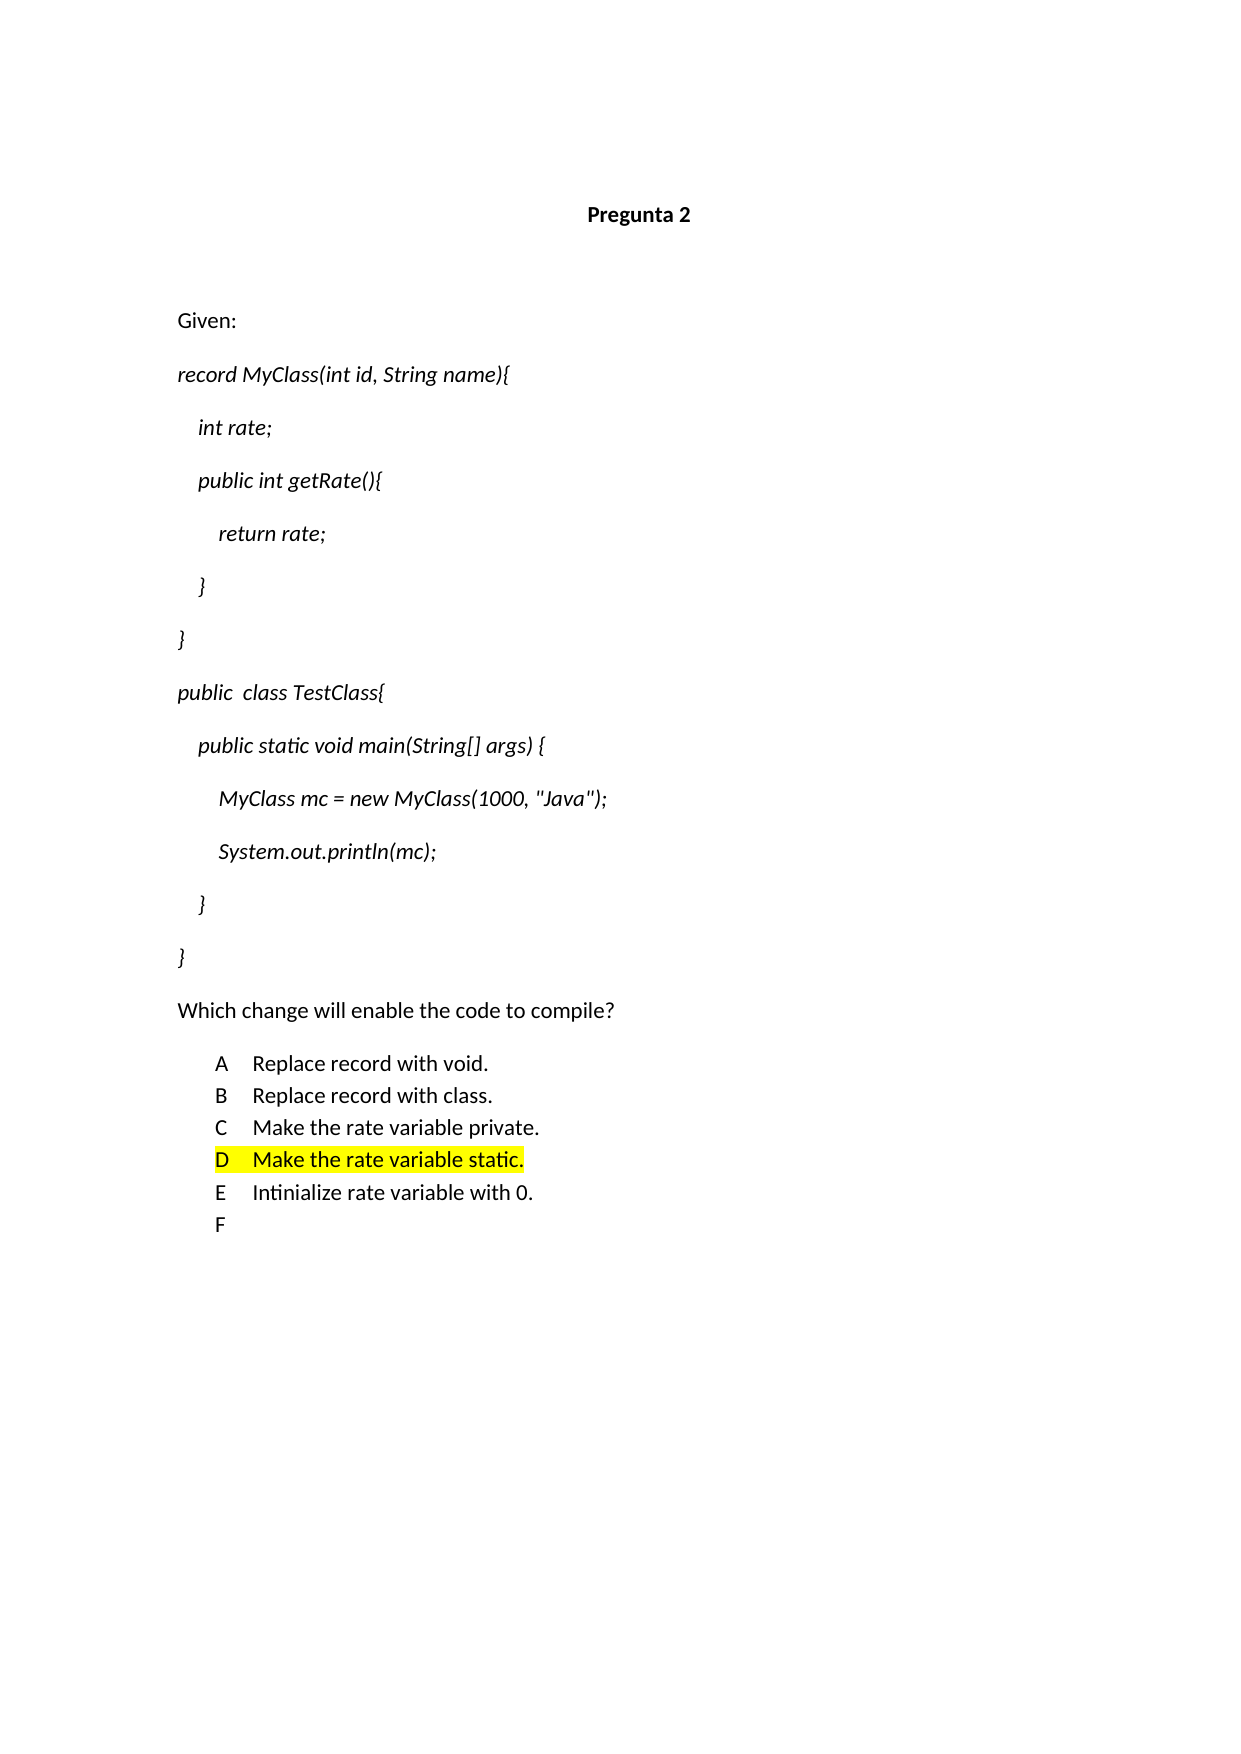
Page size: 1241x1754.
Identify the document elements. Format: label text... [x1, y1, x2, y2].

text } [177, 572, 1063, 600]
text Given: [177, 307, 1063, 335]
text int rate; [177, 413, 1063, 441]
text return rate; [177, 519, 1063, 547]
text } [177, 890, 1063, 918]
text Pregunta 2 [215, 201, 1063, 229]
text record MyClass(int id, String name){ [177, 360, 1063, 388]
list Replace record with class. [215, 1081, 1063, 1109]
text public class TestClass{ [177, 678, 1063, 706]
text MyClass mc = new MyClass(1000, "Java"); [177, 784, 1063, 812]
text System.out.println(mc); [177, 837, 1063, 865]
list Make the rate variable private. [215, 1113, 1063, 1141]
text Which change will enable the code to compile? [177, 996, 1063, 1024]
list Make the rate variable static. [215, 1146, 1063, 1173]
list Replace record with void. [215, 1049, 1063, 1077]
text } [177, 625, 1063, 653]
text public static void main(String[] args) { [177, 731, 1063, 759]
text } [177, 943, 1063, 971]
text public int getRate(){ [177, 466, 1063, 494]
list Intinialize rate variable with 0. [215, 1178, 1063, 1206]
